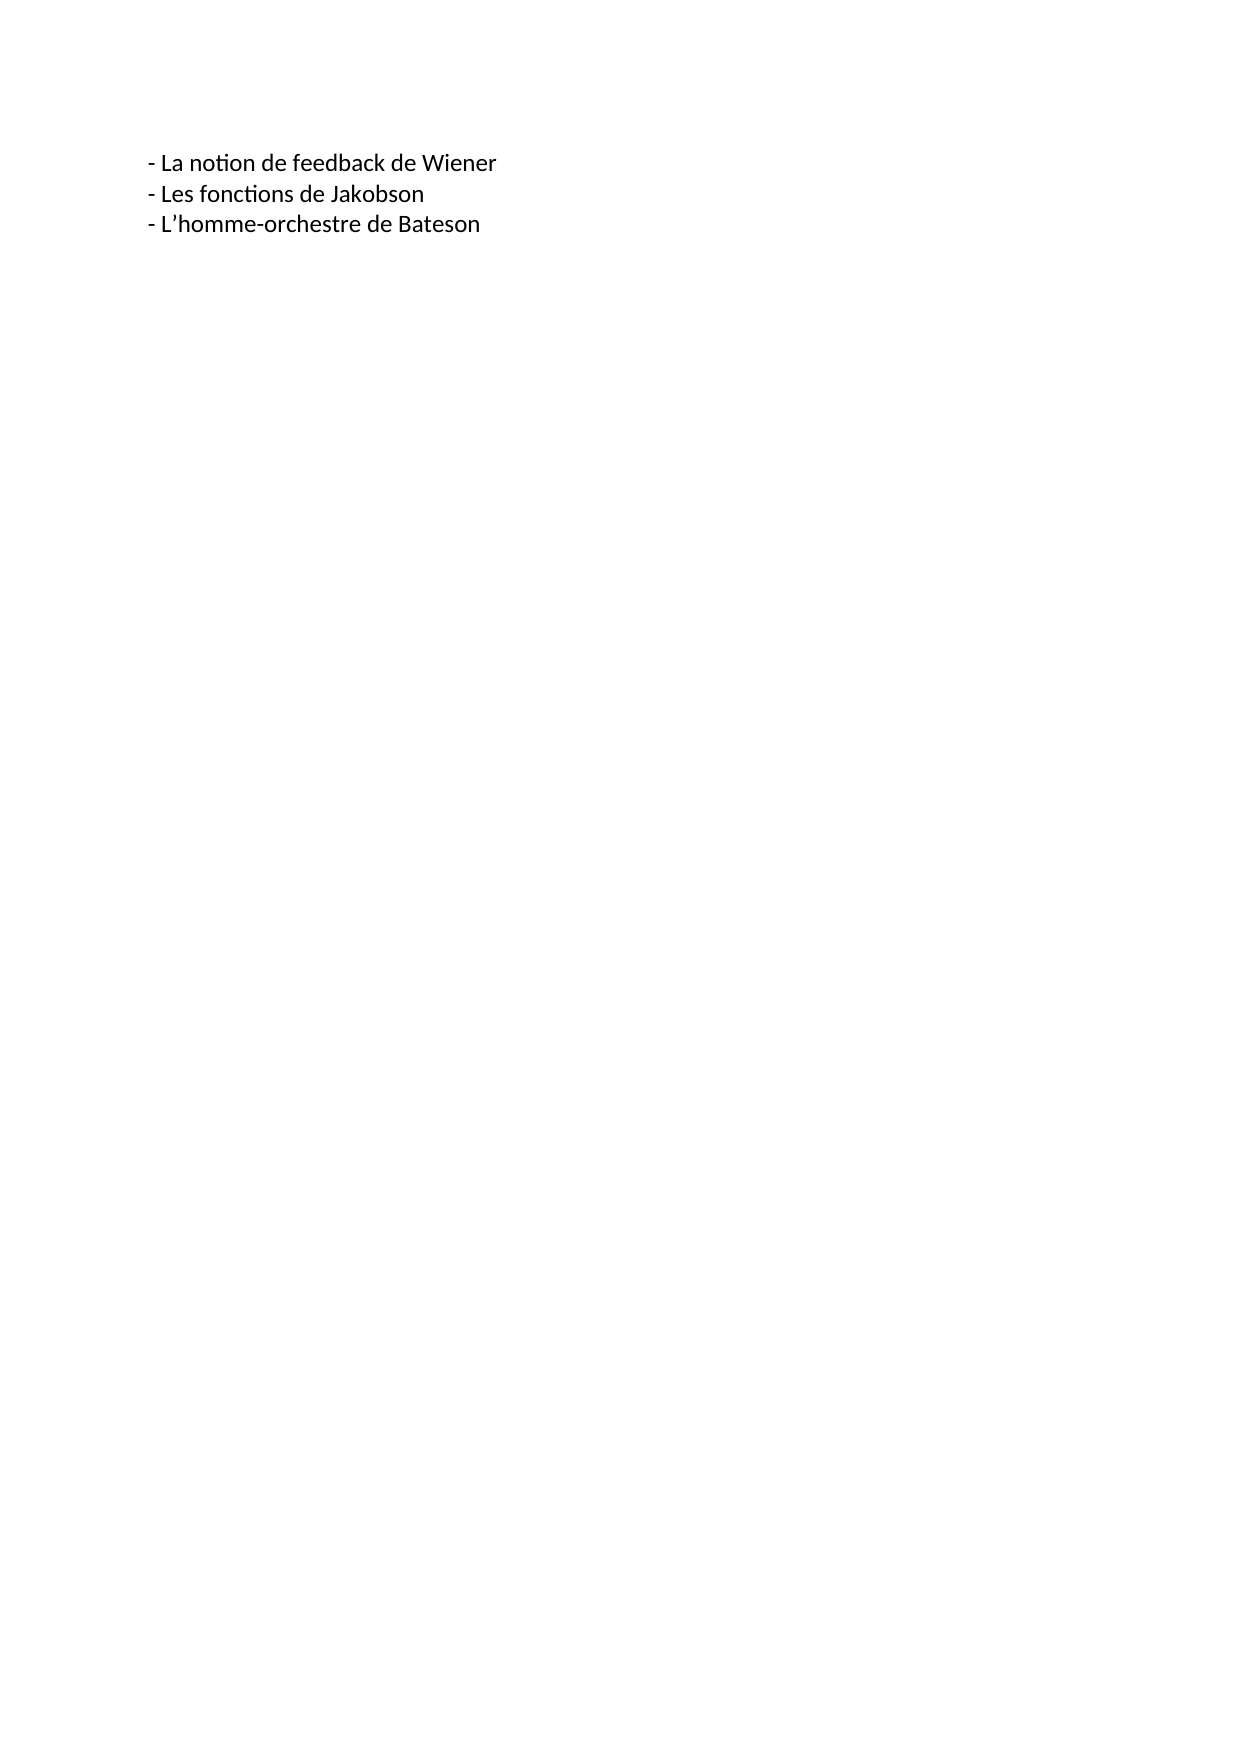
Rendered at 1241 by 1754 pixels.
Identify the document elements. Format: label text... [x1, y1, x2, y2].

text - Les fonctions de Jakobson [148, 178, 1093, 209]
text - La notion de feedback de Wiener [148, 148, 1093, 178]
text - L’homme-orchestre de Bateson [148, 209, 1093, 239]
